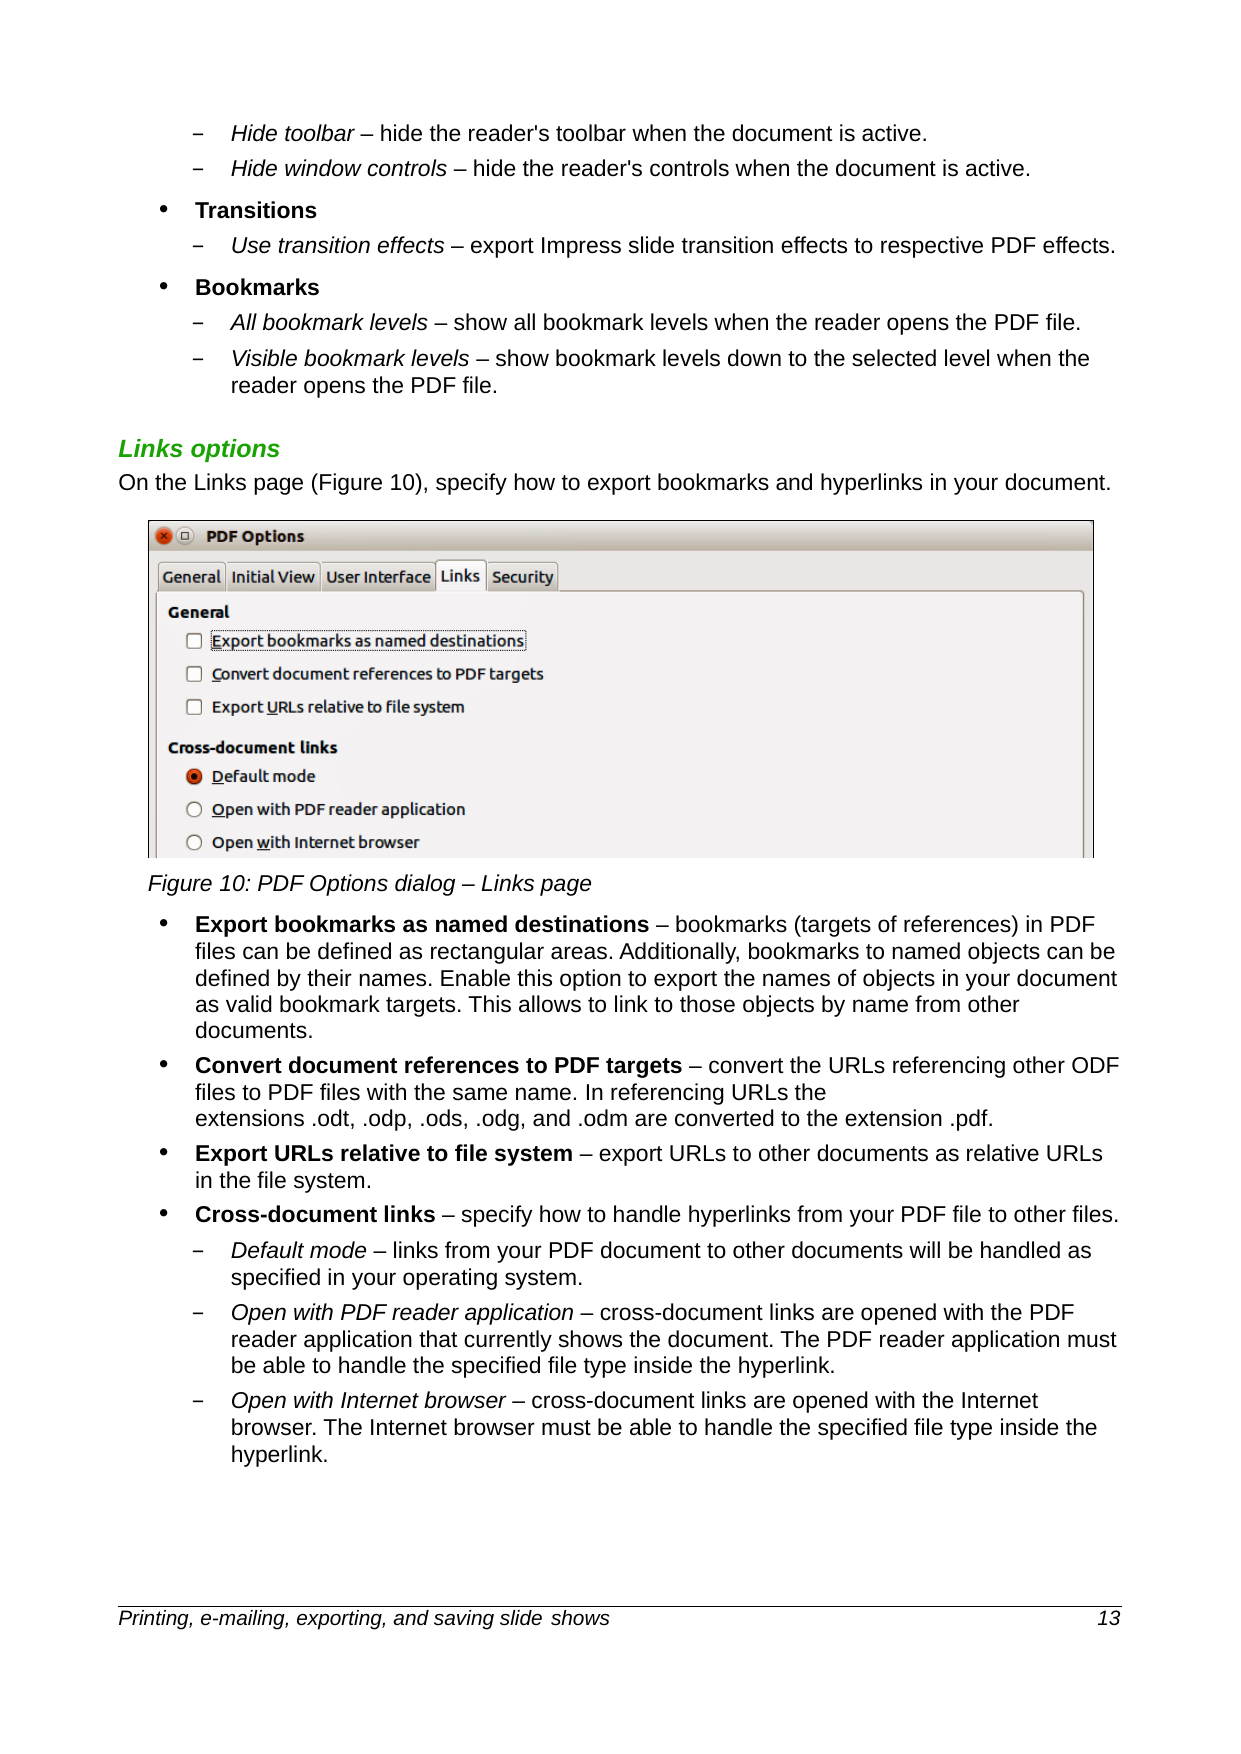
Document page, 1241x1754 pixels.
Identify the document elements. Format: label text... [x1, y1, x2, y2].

list Export URLs relative to file system – export URLs to other documents as relative URLs in the file system. [156, 1138, 1122, 1193]
list Transitions [156, 195, 1122, 224]
picture [149, 521, 1093, 858]
list Hide window controls – hide the reader's controls when the document is active. [192, 153, 1122, 183]
text Figure 10: PDF Options dialog – Links page [148, 870, 1093, 896]
subtitle Links options [118, 434, 1122, 463]
list Visible bookmark levels – show bookmark levels down to the selected level when the reader opens the PDF file. [192, 343, 1122, 398]
list Hide toolbar – hide the reader's toolbar when the document is active. [192, 118, 1122, 147]
list All bookmark levels – show all bookmark levels when the reader opens the PDF file. [192, 307, 1122, 337]
list Bookmarks [156, 272, 1122, 301]
list Open with PDF reader application – cross-document links are opened with the PDF reader application that currently shows the document. The PDF reader application must be able to handle the specified file type inside the hyperlink. [192, 1297, 1122, 1379]
text On the Links page (Figure 10), specify how to export bookmarks and hyperlinks in your document. [118, 469, 1122, 495]
list Open with Internet browser – cross-document links are opened with the Internet browser. The Internet browser must be able to handle the specified file type inside the hyperlink. [192, 1385, 1122, 1467]
list Export bookmarks as named destinations – bookmarks (targets of references) in PDF files can be defined as rectangular areas. Additionally, bookmarks to named objects can be defined by their names. Enable this option to export the names of objects in your document as valid bookmark targets. This allows to link to those objects by name from other documents. [156, 909, 1122, 1043]
list Cross-document links – specify how to handle hyperlinks from your PDF file to other files. [156, 1200, 1122, 1229]
list Convert document references to PDF targets – convert the URLs referencing other ODF files to PDF files with the same name. In referencing URLs the extensions .odt, .odp, .ods, .odg, and .odm are converted to the extension .pdf. [156, 1050, 1122, 1132]
list Default mode – links from your PDF document to other documents will be handled as specified in your operating system. [192, 1235, 1122, 1291]
list Use transition effects – export Impress slide transition effects to respective PDF effects. [192, 231, 1122, 260]
